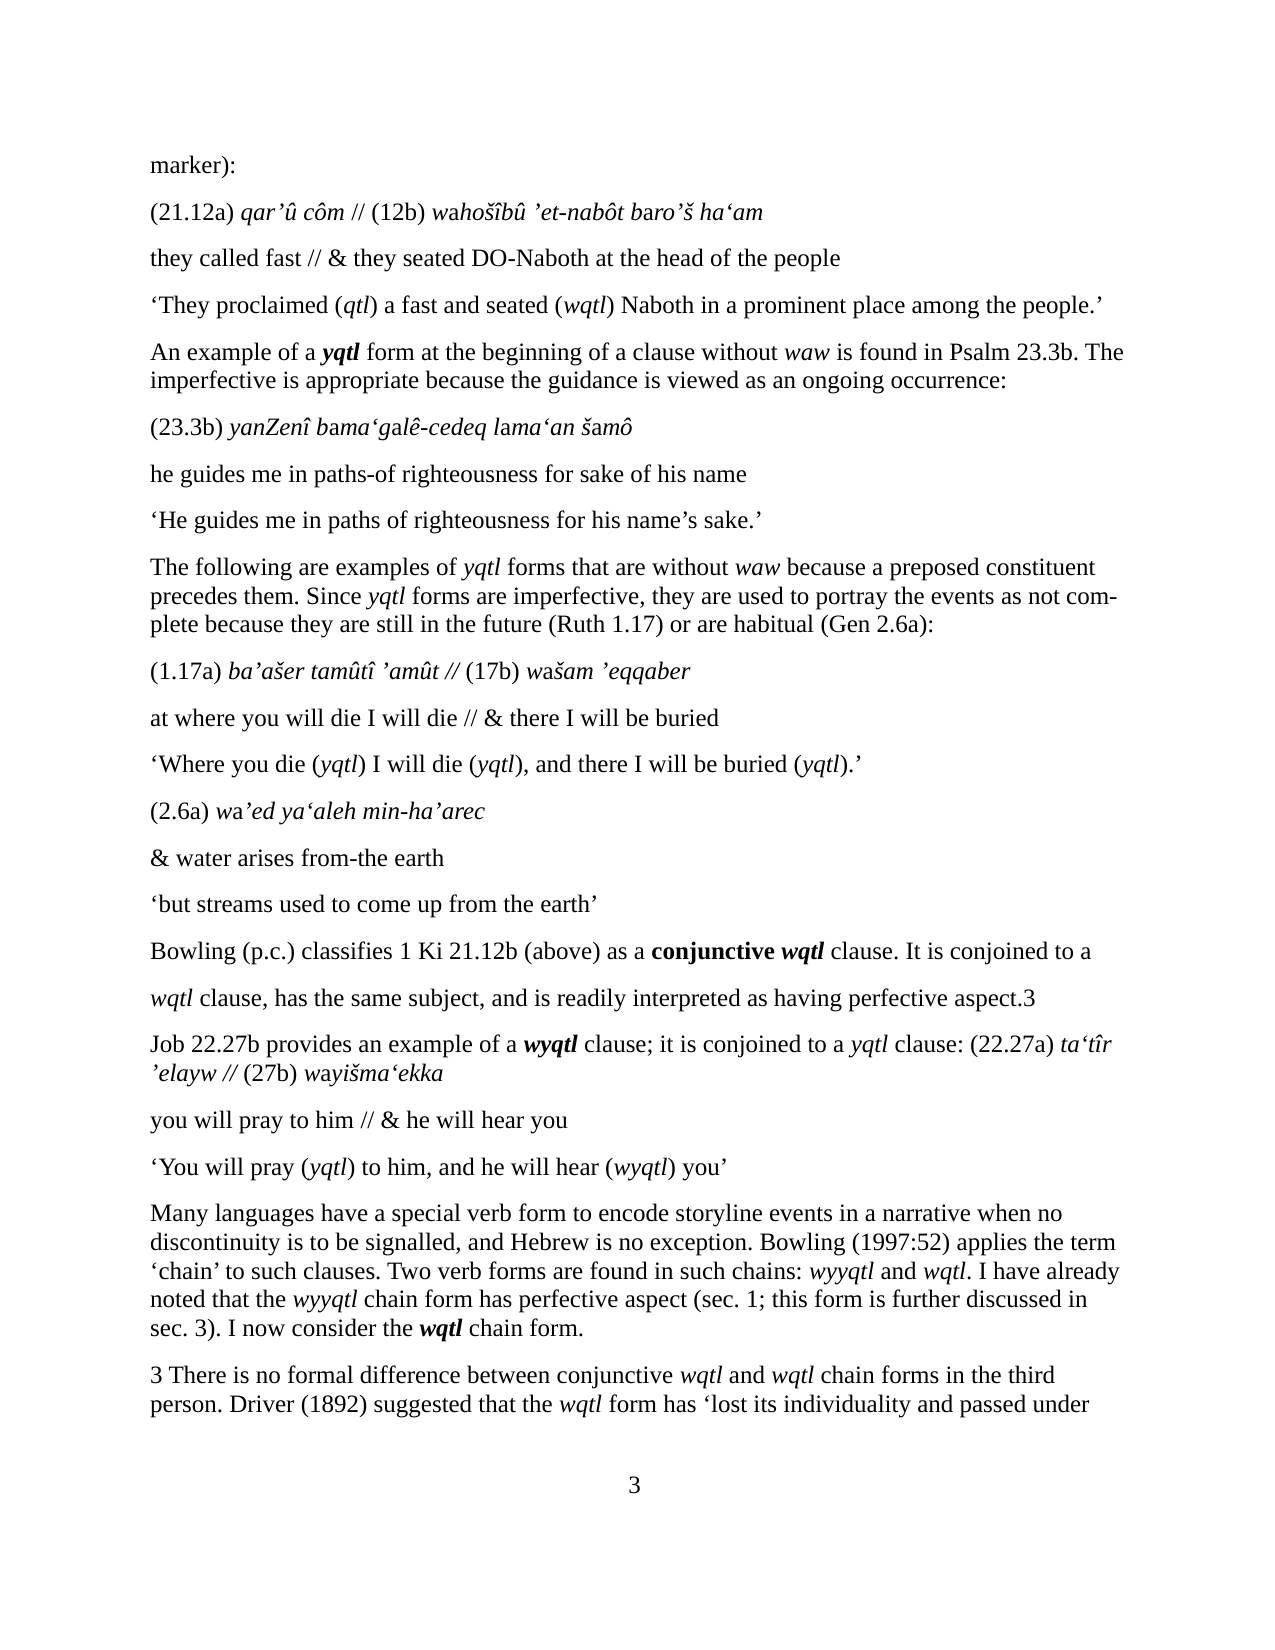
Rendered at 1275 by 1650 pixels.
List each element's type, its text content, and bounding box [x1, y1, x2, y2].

text 3 There is no formal difference between conjunctive wqtl and wqtl chain forms in the third person. Driver (1892) suggested that the wqtl form has ‘lost its individuality and passed under [150, 1360, 1125, 1417]
text he guides me in paths-of righteousness for sake of his name [150, 459, 1125, 487]
text ‘They proclaimed (qtl) a fast and seated (wqtl) Naboth in a prominent place among the people.’ [150, 290, 1125, 319]
text at where you will die I will die // & there I will be buried [150, 703, 1125, 732]
text (21.12a) qar’û côm // (12b) wahošîbû ’et-nabôt baro’š ha‘am [150, 197, 1125, 225]
text ‘He guides me in paths of righteousness for his name’s sake.’ [150, 505, 1125, 534]
text ‘You will pray (yqtl) to him, and he will hear (wyqtl) you’ [150, 1152, 1125, 1180]
text wqtl clause, has the same subject, and is readily interpreted as having perfective aspect.3 [150, 983, 1125, 1012]
text The following are examples of yqtl forms that are without waw because a preposed constituent precedes them. Since yqtl forms are imperfective, they are used to portray the events as not com- plete because they are still in the future (Ruth 1.17) or are habitual (Gen 2.6a): [150, 552, 1125, 638]
text they called fast // & they seated DO-Naboth at the head of the people [150, 243, 1125, 272]
text Job 22.27b provides an example of a wyqtl clause; it is conjoined to a yqtl clause: (22.27a) ta‘tîr ’elayw // (27b) wayišma‘ekka [150, 1029, 1125, 1087]
text marker): [150, 150, 1125, 179]
text (1.17a) ba’ašer tamûtî ’amût // (17b) wašam ’eqqaber [150, 656, 1125, 685]
text An example of a yqtl form at the beginning of a clause without waw is found in Psalm 23.3b. The imperfective is appropriate because the guidance is viewed as an ongoing occurrence: [150, 337, 1125, 394]
text (2.6a) wa’ed ya‘aleh min-ha’arec [150, 796, 1125, 825]
text Many languages have a special verb form to encode storyline events in a narrative when no discontinuity is to be signalled, and Hebrew is no exception. Bowling (1997:52) applies the term ‘chain’ to such clauses. Two verb forms are found in such chains: wyyqtl and wqtl. I have already noted that the wyyqtl chain form has perfective aspect (sec. 1; this form is further discussed in sec. 3). I now consider the wqtl chain form. [150, 1198, 1125, 1342]
text Bowling (p.c.) classifies 1 Ki 21.12b (above) as a conjunctive wqtl clause. It is conjoined to a [150, 936, 1125, 965]
text you will pray to him // & he will hear you [150, 1105, 1125, 1134]
text & water arises from-the earth [150, 843, 1125, 872]
text (23.3b) yanZenî bama‘galê-cedeq lama‘an šamô [150, 412, 1125, 441]
text ‘Where you die (yqtl) I will die (yqtl), and there I will be buried (yqtl).’ [150, 749, 1125, 778]
text ‘but streams used to come up from the earth’ [150, 889, 1125, 918]
